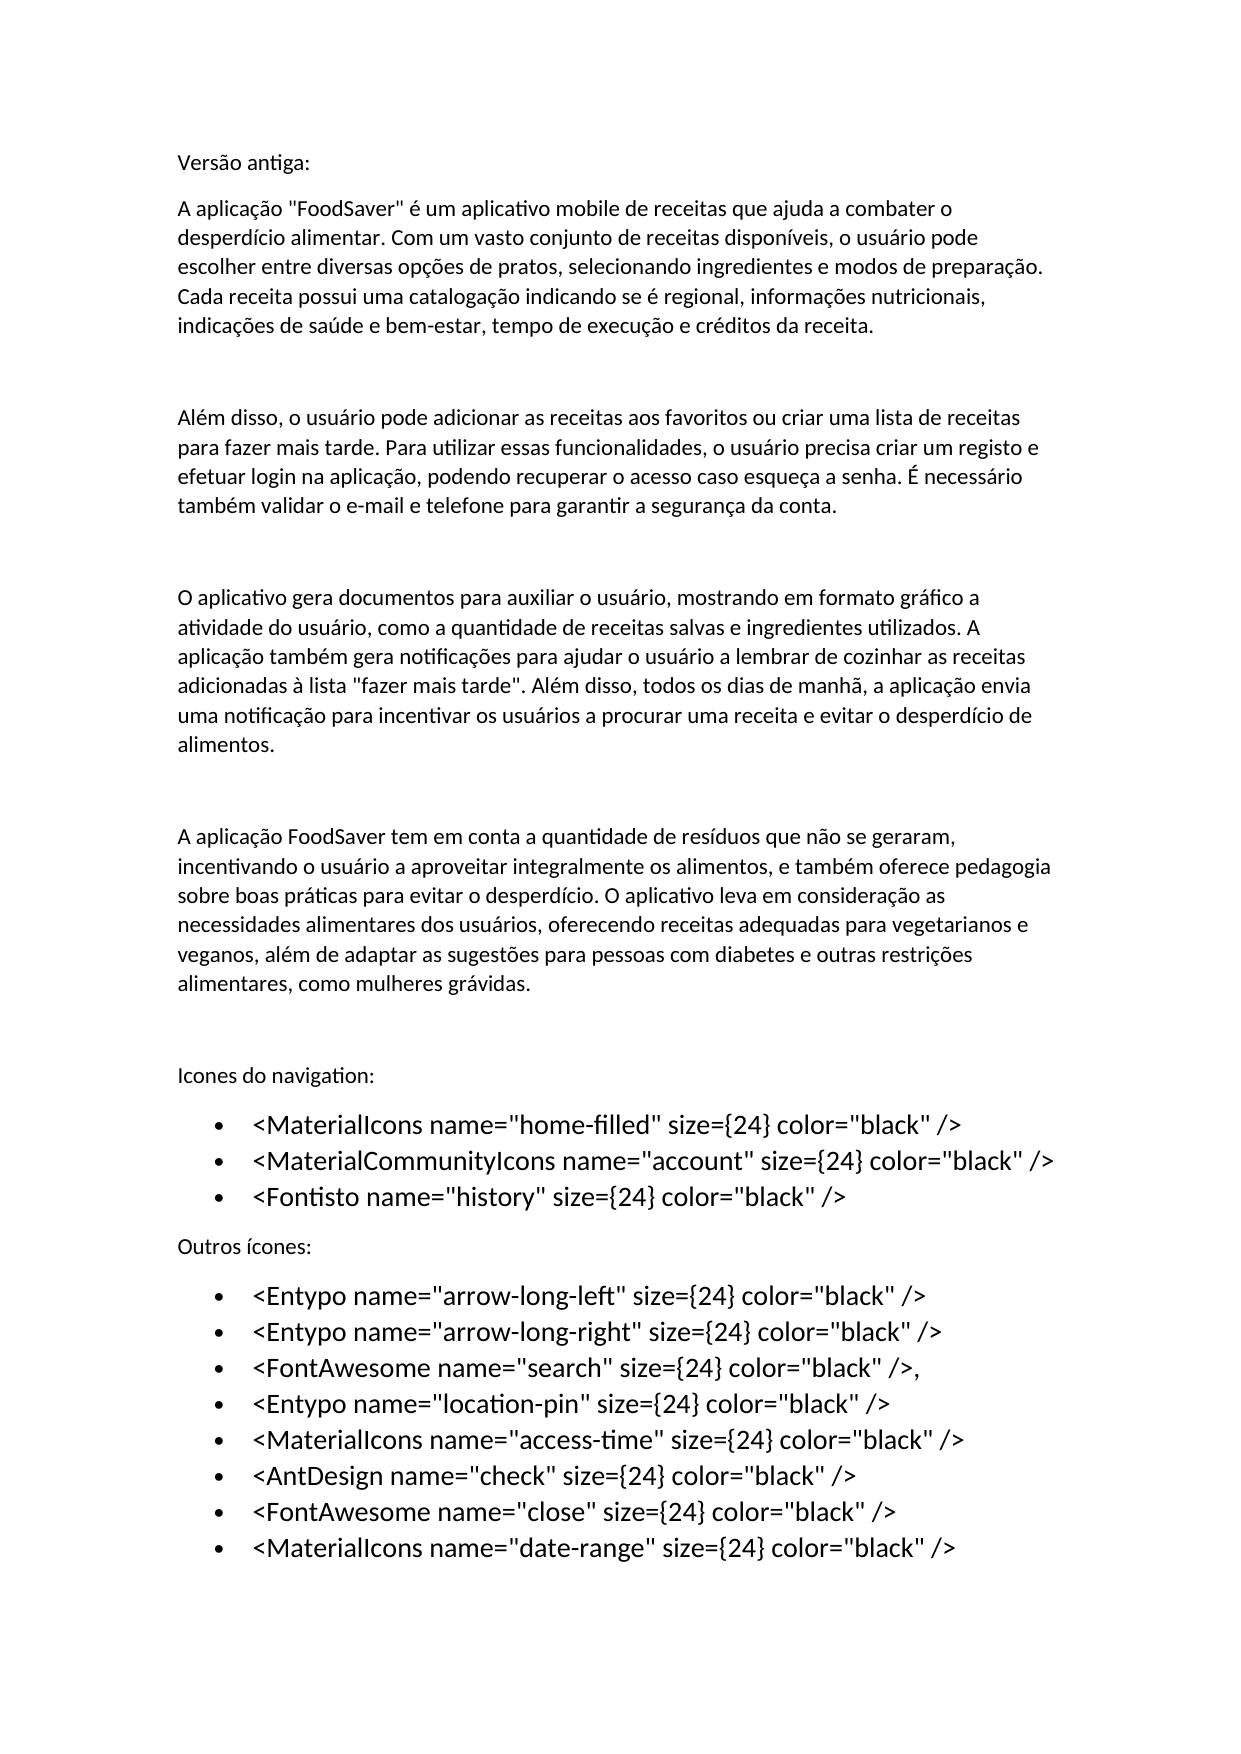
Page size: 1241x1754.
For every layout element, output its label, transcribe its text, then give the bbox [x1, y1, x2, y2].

text A aplicação "FoodSaver" é um aplicativo mobile de receitas que ajuda a combater o desperdício alimentar. Com um vasto conjunto de receitas disponíveis, o usuário pode escolher entre diversas opções de pratos, selecionando ingredientes e modos de preparação. Cada receita possui uma catalogação indicando se é regional, informações nutricionais, indicações de saúde e bem-estar, tempo de execução e créditos da receita. [177, 194, 1063, 339]
text Outros ícones: [177, 1232, 1063, 1260]
list <AntDesign name="check" size={24} color="black" /> [215, 1458, 1063, 1493]
list <MaterialIcons name="home-filled" size={24} color="black" /> [215, 1107, 1063, 1142]
text Icones do navigation: [177, 1061, 1063, 1089]
list <FontAwesome name="search" size={24} color="black" />, [215, 1350, 1063, 1385]
text Além disso, o usuário pode adicionar as receitas aos favoritos ou criar uma lista de receitas para fazer mais tarde. Para utilizar essas funcionalidades, o usuário precisa criar um registo e efetuar login na aplicação, podendo recuperar o acesso caso esqueça a senha. É necessário também validar o e-mail e telefone para garantir a segurança da conta. [177, 403, 1063, 519]
list <FontAwesome name="close" size={24} color="black" /> [215, 1494, 1063, 1529]
list <Entypo name="location-pin" size={24} color="black" /> [215, 1386, 1063, 1421]
list <MaterialIcons name="access-time" size={24} color="black" /> [215, 1422, 1063, 1457]
list <MaterialIcons name="date-range" size={24} color="black" /> [215, 1531, 1063, 1565]
text O aplicativo gera documentos para auxiliar o usuário, mostrando em formato gráfico a atividade do usuário, como a quantidade de receitas salvas e ingredientes utilizados. A aplicação também gera notificações para ajudar o usuário a lembrar de cozinhar as receitas adicionadas à lista "fazer mais tarde". Além disso, todos os dias de manhã, a aplicação envia uma notificação para incentivar os usuários a procurar uma receita e evitar o desperdício de alimentos. [177, 583, 1063, 758]
text A aplicação FoodSaver tem em conta a quantidade de resíduos que não se geraram, incentivando o usuário a aproveitar integralmente os alimentos, e também oferece pedagogia sobre boas práticas para evitar o desperdício. O aplicativo leva em consideração as necessidades alimentares dos usuários, oferecendo receitas adequadas para vegetarianos e veganos, além de adaptar as sugestões para pessoas com diabetes e outras restrições alimentares, como mulheres grávidas. [177, 822, 1063, 997]
list <MaterialCommunityIcons name="account" size={24} color="black" /> [215, 1143, 1063, 1178]
text Versão antiga: [177, 148, 1063, 176]
list <Fontisto name="history" size={24} color="black" /> [215, 1179, 1063, 1214]
list <Entypo name="arrow-long-right" size={24} color="black" /> [215, 1314, 1063, 1349]
list <Entypo name="arrow-long-left" size={24} color="black" /> [215, 1278, 1063, 1313]
